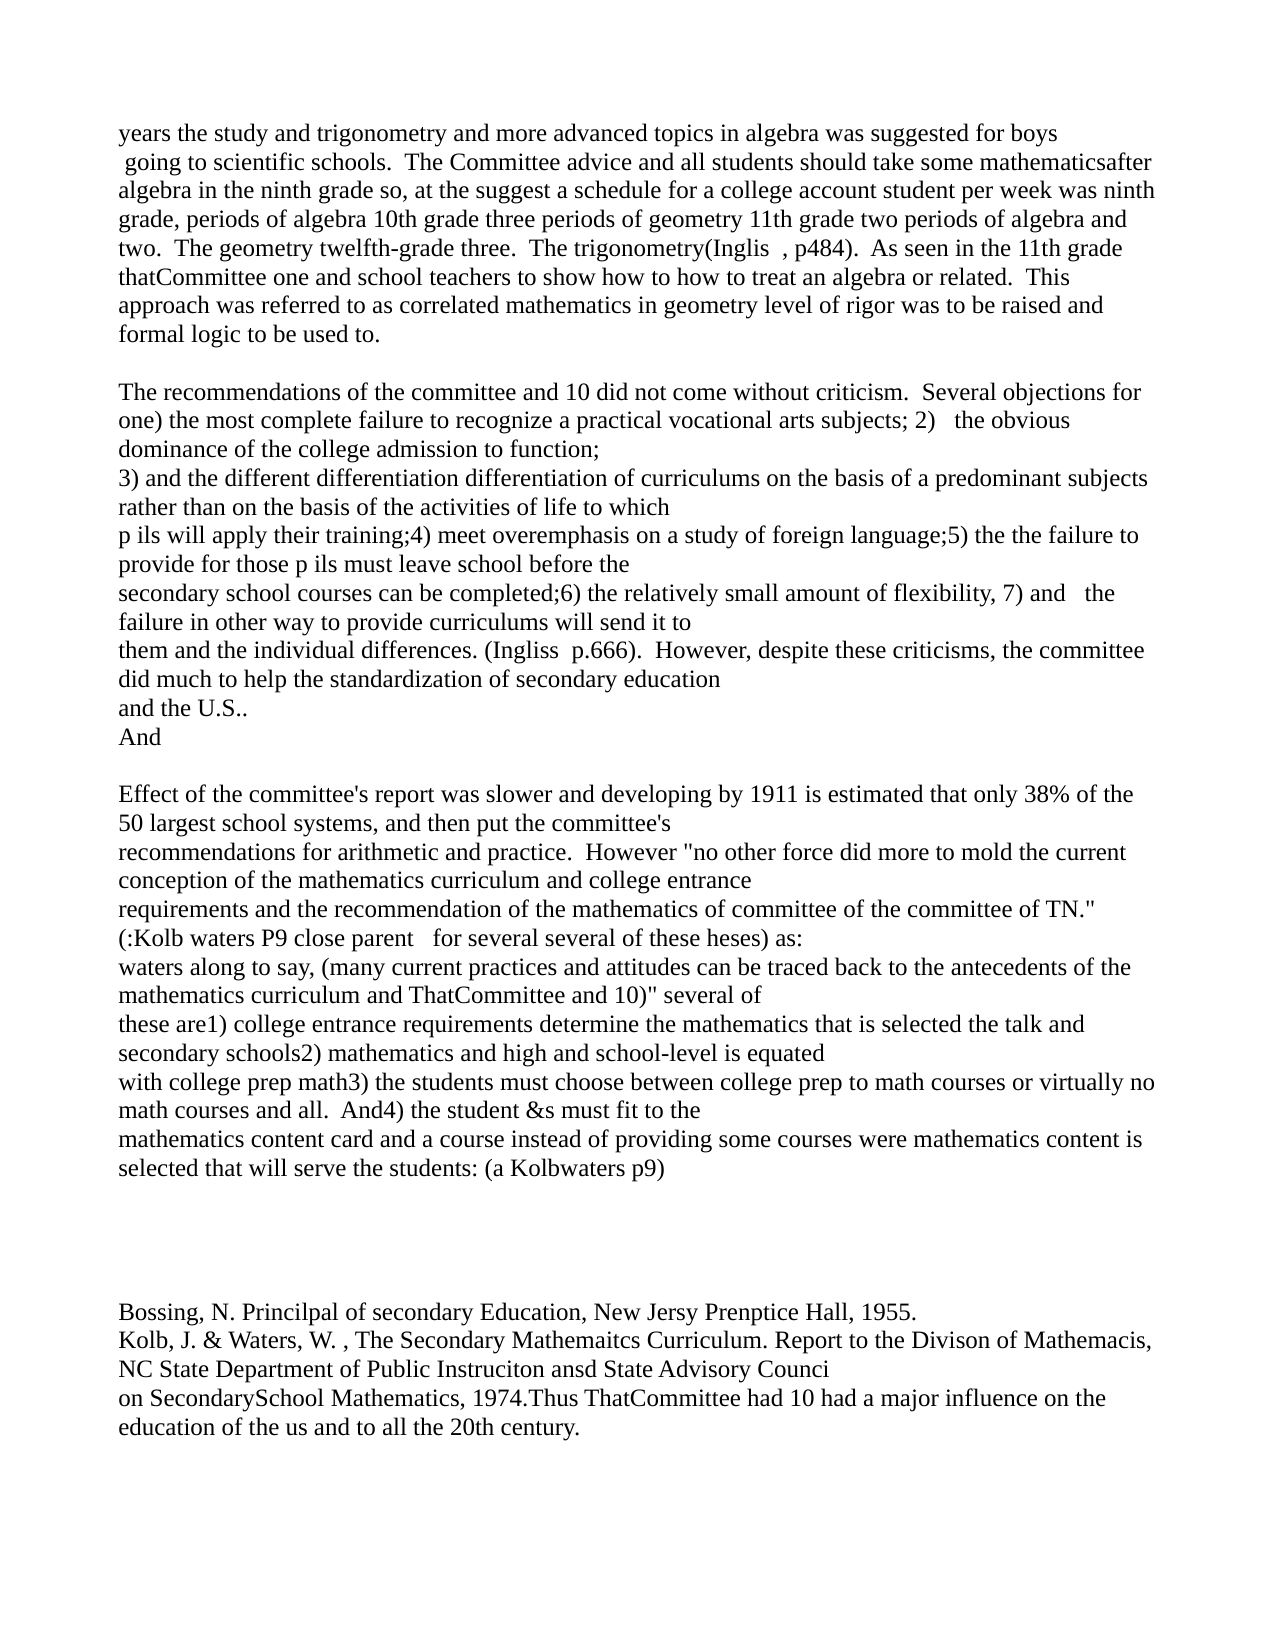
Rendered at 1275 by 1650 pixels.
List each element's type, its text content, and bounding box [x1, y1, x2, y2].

text with college prep math3) the students must choose between college prep to math courses or virtually no math courses and all. And4) the student &s must fit to the [118, 1067, 1157, 1124]
text Bossing, N. Princilpal of secondary Education, New Jersy Prenptice Hall, 1955. [118, 1297, 1157, 1326]
text requirements and the recommendation of the mathematics of committee of the committee of TN." (:Kolb waters P9 close parent for several several of these heses) as: [118, 894, 1157, 952]
text these are1) college entrance requirements determine the mathematics that is selected the talk and secondary schools2) mathematics and high and school-level is equated [118, 1009, 1157, 1067]
text mathematics content card and a course instead of providing some courses were mathematics content is selected that will serve the students: (a Kolbwaters p9) [118, 1124, 1157, 1182]
text going to scientific schools. The Committee advice and all students should take some mathematicsafter algebra in the ninth grade so, at the suggest a schedule for a college account student per week was ninth grade, periods of algebra 10th grade three periods of geometry 11th grade two periods of algebra and two. The geometry twelfth-grade three. The trigonometry(Inglis , p484). As seen in the 11th grade thatCommittee one and school teachers to show how to how to treat an algebra or related. This approach was referred to as correlated mathematics in geometry level of rigor was to be raised and formal logic to be used to. [118, 147, 1157, 348]
text Kolb, J. & Waters, W. , The Secondary Mathemaitcs Curriculum. Report to the Divison of Mathemacis, NC State Department of Public Instruciton ansd State Advisory Counci [118, 1326, 1157, 1383]
text The recommendations of the committee and 10 did not come without criticism. Several objections for one) the most complete failure to recognize a practical vocational arts subjects; 2) the obvious dominance of the college admission to function; [118, 377, 1157, 463]
text recommendations for arithmetic and practice. However "no other force did more to mold the current conception of the mathematics curriculum and college entrance [118, 837, 1157, 894]
text waters along to say, (many current practices and attitudes can be traced back to the antecedents of the mathematics curriculum and ThatCommittee and 10)" several of [118, 952, 1157, 1009]
text years the study and trigonometry and more advanced topics in algebra was suggested for boys [118, 118, 1157, 147]
text secondary school courses can be completed;6) the relatively small amount of flexibility, 7) and the failure in other way to provide curriculums will send it to [118, 578, 1157, 636]
text Effect of the committee's report was slower and developing by 1911 is estimated that only 38% of the 50 largest school systems, and then put the committee's [118, 779, 1157, 837]
text And [118, 722, 1157, 751]
text them and the individual differences. (Ingliss p.666). However, despite these criticisms, the committee did much to help the standardization of secondary education [118, 636, 1157, 693]
text on SecondarySchool Mathematics, 1974.Thus ThatCommittee had 10 had a major influence on the education of the us and to all the 20th century. [118, 1383, 1157, 1441]
text 3) and the different differentiation differentiation of curriculums on the basis of a predominant subjects rather than on the basis of the activities of life to which [118, 463, 1157, 521]
text p ils will apply their training;4) meet overemphasis on a study of foreign language;5) the the failure to provide for those p ils must leave school before the [118, 521, 1157, 578]
text and the U.S.. [118, 693, 1157, 722]
